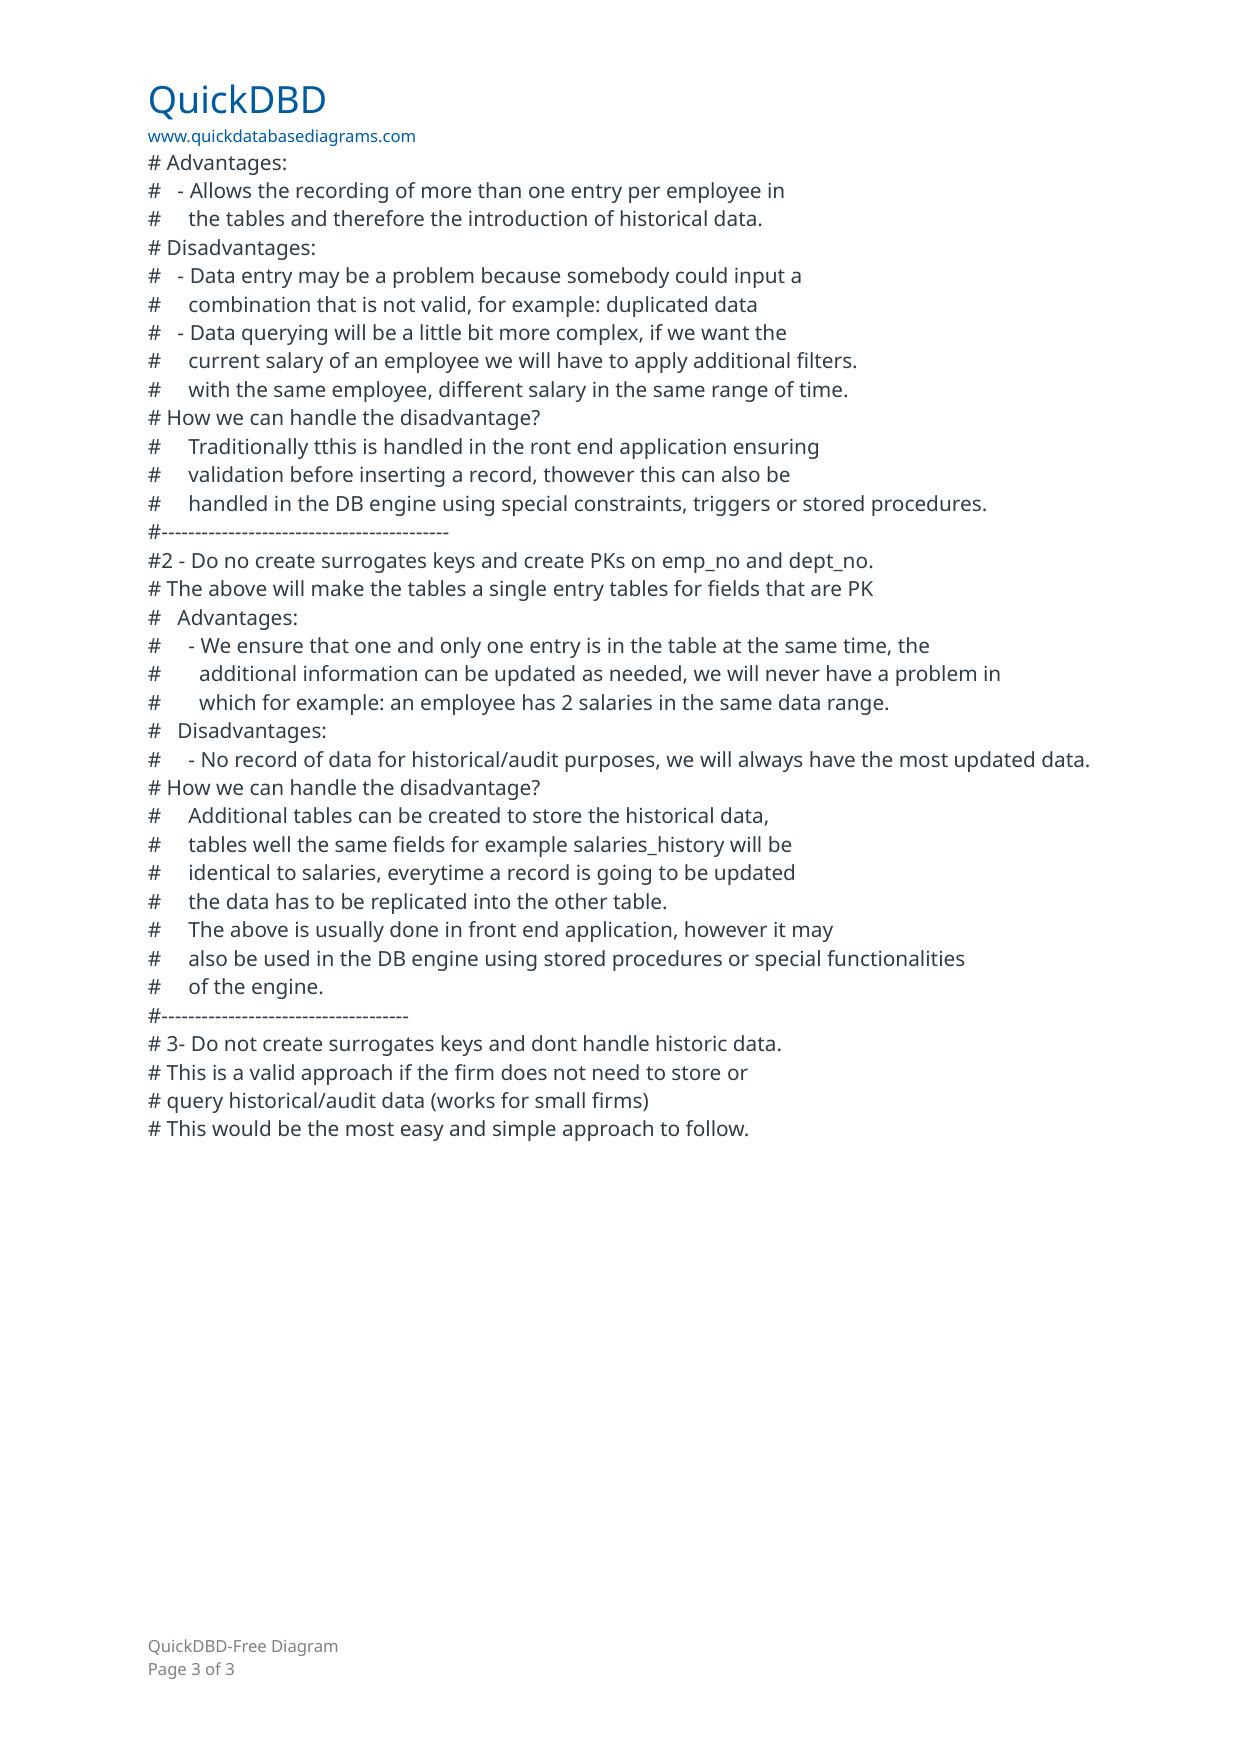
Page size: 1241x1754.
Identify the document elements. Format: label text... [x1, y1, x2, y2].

text # Disadvantages: [148, 716, 1093, 745]
text # - Data entry may be a problem because somebody could input a [148, 261, 1093, 290]
text # Advantages: [148, 603, 1093, 631]
text # additional information can be updated as needed, we will never have a problem in [148, 659, 1093, 688]
text # the tables and therefore the introduction of historical data. [148, 204, 1093, 233]
text #------------------------------------- [148, 1001, 1093, 1029]
text #------------------------------------------- [148, 517, 1093, 546]
text # The above will make the tables a single entry tables for fields that are PK [148, 574, 1093, 603]
text # combination that is not valid, for example: duplicated data [148, 290, 1093, 318]
text # handled in the DB engine using special constraints, triggers or stored procedures. [148, 489, 1093, 517]
text # Advantages: [148, 148, 1093, 176]
text # with the same employee, different salary in the same range of time. [148, 375, 1093, 403]
text # Additional tables can be created to store the historical data, [148, 802, 1093, 830]
text # Disadvantages: [148, 233, 1093, 261]
text # How we can handle the disadvantage? [148, 773, 1093, 802]
text # the data has to be replicated into the other table. [148, 887, 1093, 915]
text # 3- Do not create surrogates keys and dont handle historic data. [148, 1029, 1093, 1058]
text # - Allows the recording of more than one entry per employee in [148, 176, 1093, 204]
text # identical to salaries, everytime a record is going to be updated [148, 858, 1093, 887]
text # which for example: an employee has 2 salaries in the same data range. [148, 688, 1093, 716]
text # This is a valid approach if the firm does not need to store or [148, 1058, 1093, 1086]
text # How we can handle the disadvantage? [148, 403, 1093, 432]
text # tables well the same fields for example salaries_history will be [148, 830, 1093, 858]
text # Traditionally tthis is handled in the ront end application ensuring [148, 432, 1093, 460]
text #2 - Do no create surrogates keys and create PKs on emp_no and dept_no. [148, 546, 1093, 574]
text # query historical/audit data (works for small firms) [148, 1086, 1093, 1114]
text # - Data querying will be a little bit more complex, if we want the [148, 318, 1093, 347]
text # - We ensure that one and only one entry is in the table at the same time, the [148, 631, 1093, 659]
text # The above is usually done in front end application, however it may [148, 915, 1093, 944]
text # This would be the most easy and simple approach to follow. [148, 1114, 1093, 1143]
text # validation before inserting a record, thowever this can also be [148, 460, 1093, 489]
text # of the engine. [148, 972, 1093, 1001]
text # current salary of an employee we will have to apply additional filters. [148, 347, 1093, 375]
text # - No record of data for historical/audit purposes, we will always have the most updated data. [148, 745, 1093, 773]
text # also be used in the DB engine using stored procedures or special functionalities [148, 944, 1093, 972]
